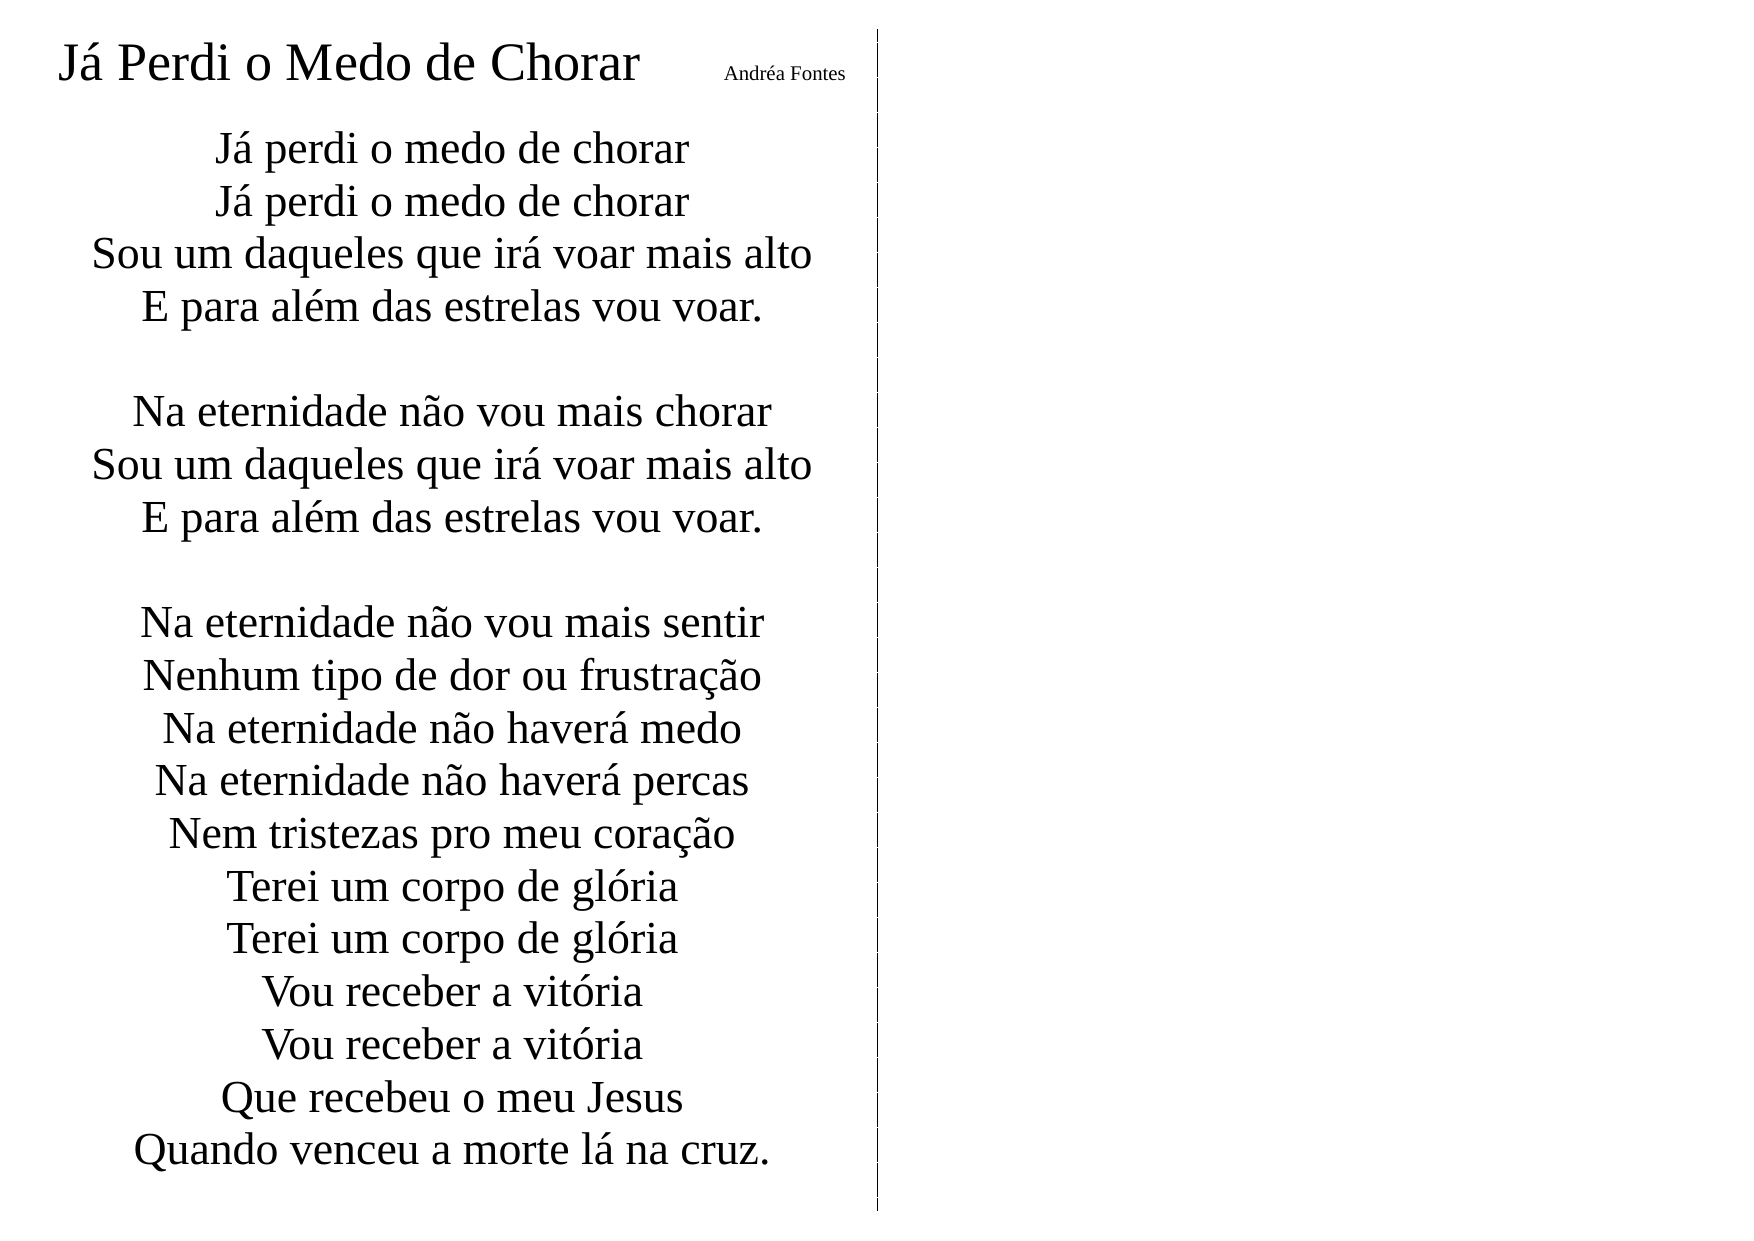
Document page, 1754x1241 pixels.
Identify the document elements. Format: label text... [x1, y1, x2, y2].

text Na eternidade não haverá medo [29, 700, 875, 753]
text Já perdi o medo de chorar [29, 173, 875, 226]
text Vou receber a vitória [29, 1017, 875, 1069]
text Que recebeu o meu Jesus [29, 1069, 875, 1122]
text Vou receber a vitória [29, 964, 875, 1017]
text Terei um corpo de glória [29, 911, 875, 964]
text Já Perdi o Medo de Chorar Andréa Fontes [29, 29, 875, 92]
text Terei um corpo de glória [29, 858, 875, 911]
text Na eternidade não vou mais chorar [29, 384, 875, 437]
text Nenhum tipo de dor ou frustração [29, 648, 875, 700]
text Na eternidade não vou mais sentir [29, 595, 875, 648]
text Sou um daqueles que irá voar mais alto [29, 437, 875, 489]
text E para além das estrelas vou voar. [29, 489, 875, 542]
text Na eternidade não haverá percas [29, 753, 875, 806]
text Já perdi o medo de chorar [29, 121, 875, 173]
text Sou um daqueles que irá voar mais alto [29, 226, 875, 279]
text E para além das estrelas vou voar. [29, 279, 875, 331]
text Quando venceu a morte lá na cruz. [29, 1122, 875, 1175]
text Nem tristezas pro meu coração [29, 806, 875, 858]
